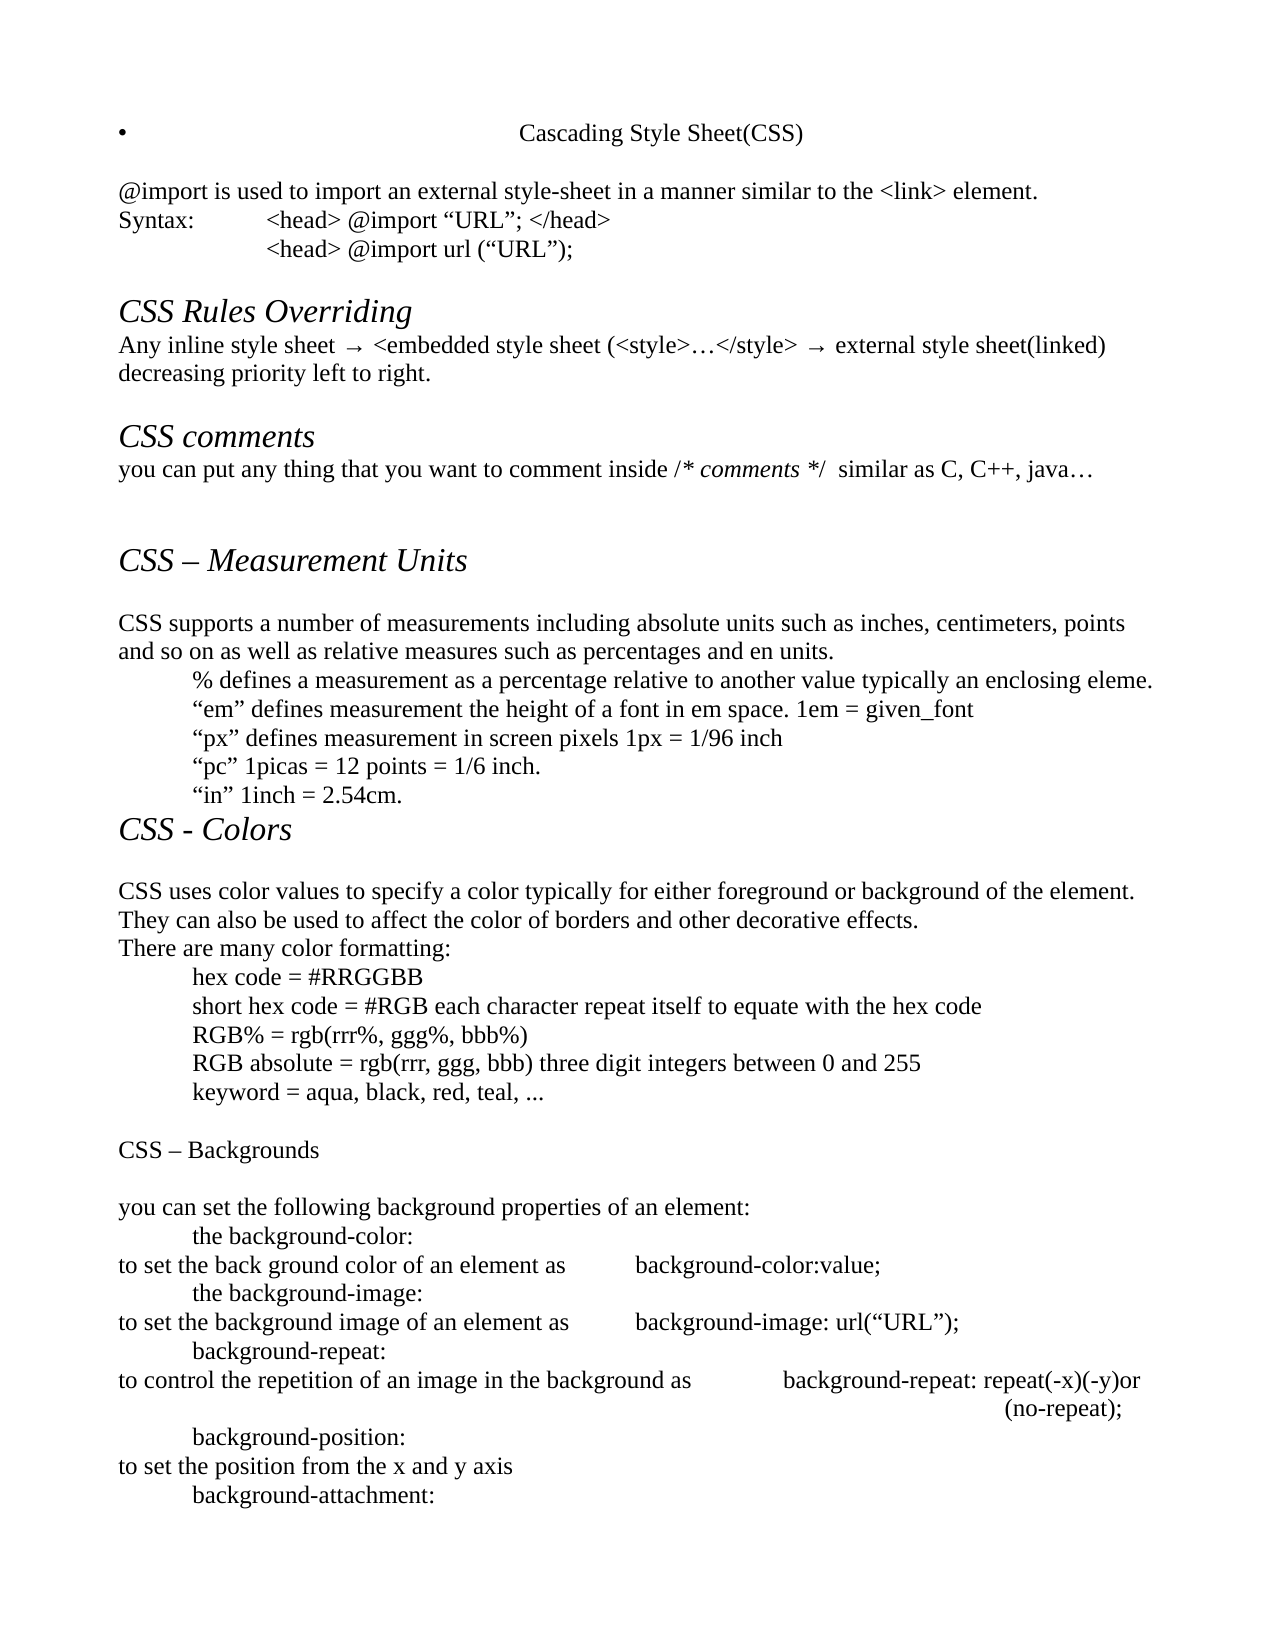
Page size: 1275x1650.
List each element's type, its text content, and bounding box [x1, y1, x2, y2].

text CSS comments [118, 416, 1157, 454]
text CSS Rules Overriding [118, 291, 1157, 330]
text <head> @import url (“URL”); [118, 234, 1157, 263]
text background-position: [118, 1422, 1157, 1451]
text to set the back ground color of an element as background-color:value; [118, 1250, 1157, 1278]
text % defines a measurement as a percentage relative to another value typically an enclosing eleme. [118, 665, 1157, 694]
text to set the position from the x and y axis [118, 1451, 1157, 1480]
text “px” defines measurement in screen pixels 1px = 1/96 inch [118, 723, 1157, 751]
text background-attachment: [118, 1480, 1157, 1508]
text CSS – Measurement Units [118, 541, 1157, 579]
text CSS – Backgrounds [118, 1135, 1157, 1163]
text RGB% = rgb(rrr%, ggg%, bbb%) [118, 1020, 1157, 1048]
text you can set the following background properties of an element: [118, 1192, 1157, 1221]
text “em” defines measurement the height of a font in em space. 1em = given_font [118, 694, 1157, 723]
text “in” 1inch = 2.54cm. [118, 780, 1157, 809]
text the background-image: [118, 1278, 1157, 1307]
text background-repeat: [118, 1336, 1157, 1365]
text Any inline style sheet → <embedded style sheet (<style>…</style> → external style sheet(linked) decreasing priority left to right. [118, 330, 1157, 387]
text CSS uses color values to specify a color typically for either foreground or background of the element. [118, 876, 1157, 905]
text keyword = aqua, black, red, teal, ... [118, 1077, 1157, 1106]
text Syntax: <head> @import “URL”; </head> [118, 205, 1157, 234]
text There are many color formatting: [118, 933, 1157, 962]
text short hex code = #RGB each character repeat itself to equate with the hex code [118, 991, 1157, 1020]
text CSS - Colors [118, 809, 1157, 847]
text to set the background image of an element as background-image: url(“URL”); [118, 1307, 1157, 1336]
text hex code = #RRGGBB [118, 962, 1157, 991]
text RGB absolute = rgb(rrr, ggg, bbb) three digit integers between 0 and 255 [118, 1048, 1157, 1077]
text CSS supports a number of measurements including absolute units such as inches, centimeters, points and so on as well as relative measures such as percentages and en units. [118, 608, 1157, 665]
text the background-color: [118, 1221, 1157, 1250]
text “pc” 1picas = 12 points = 1/6 inch. [118, 751, 1157, 780]
text They can also be used to affect the color of borders and other decorative effects. [118, 905, 1157, 933]
text you can put any thing that you want to comment inside /* comments */ similar as C, C++, java… [118, 454, 1157, 483]
text @import is used to import an external style-sheet in a manner similar to the <link> element. [118, 176, 1157, 205]
text to control the repetition of an image in the background as background-repeat: repeat(-x)(-y)or (no-repeat); [118, 1365, 1157, 1422]
